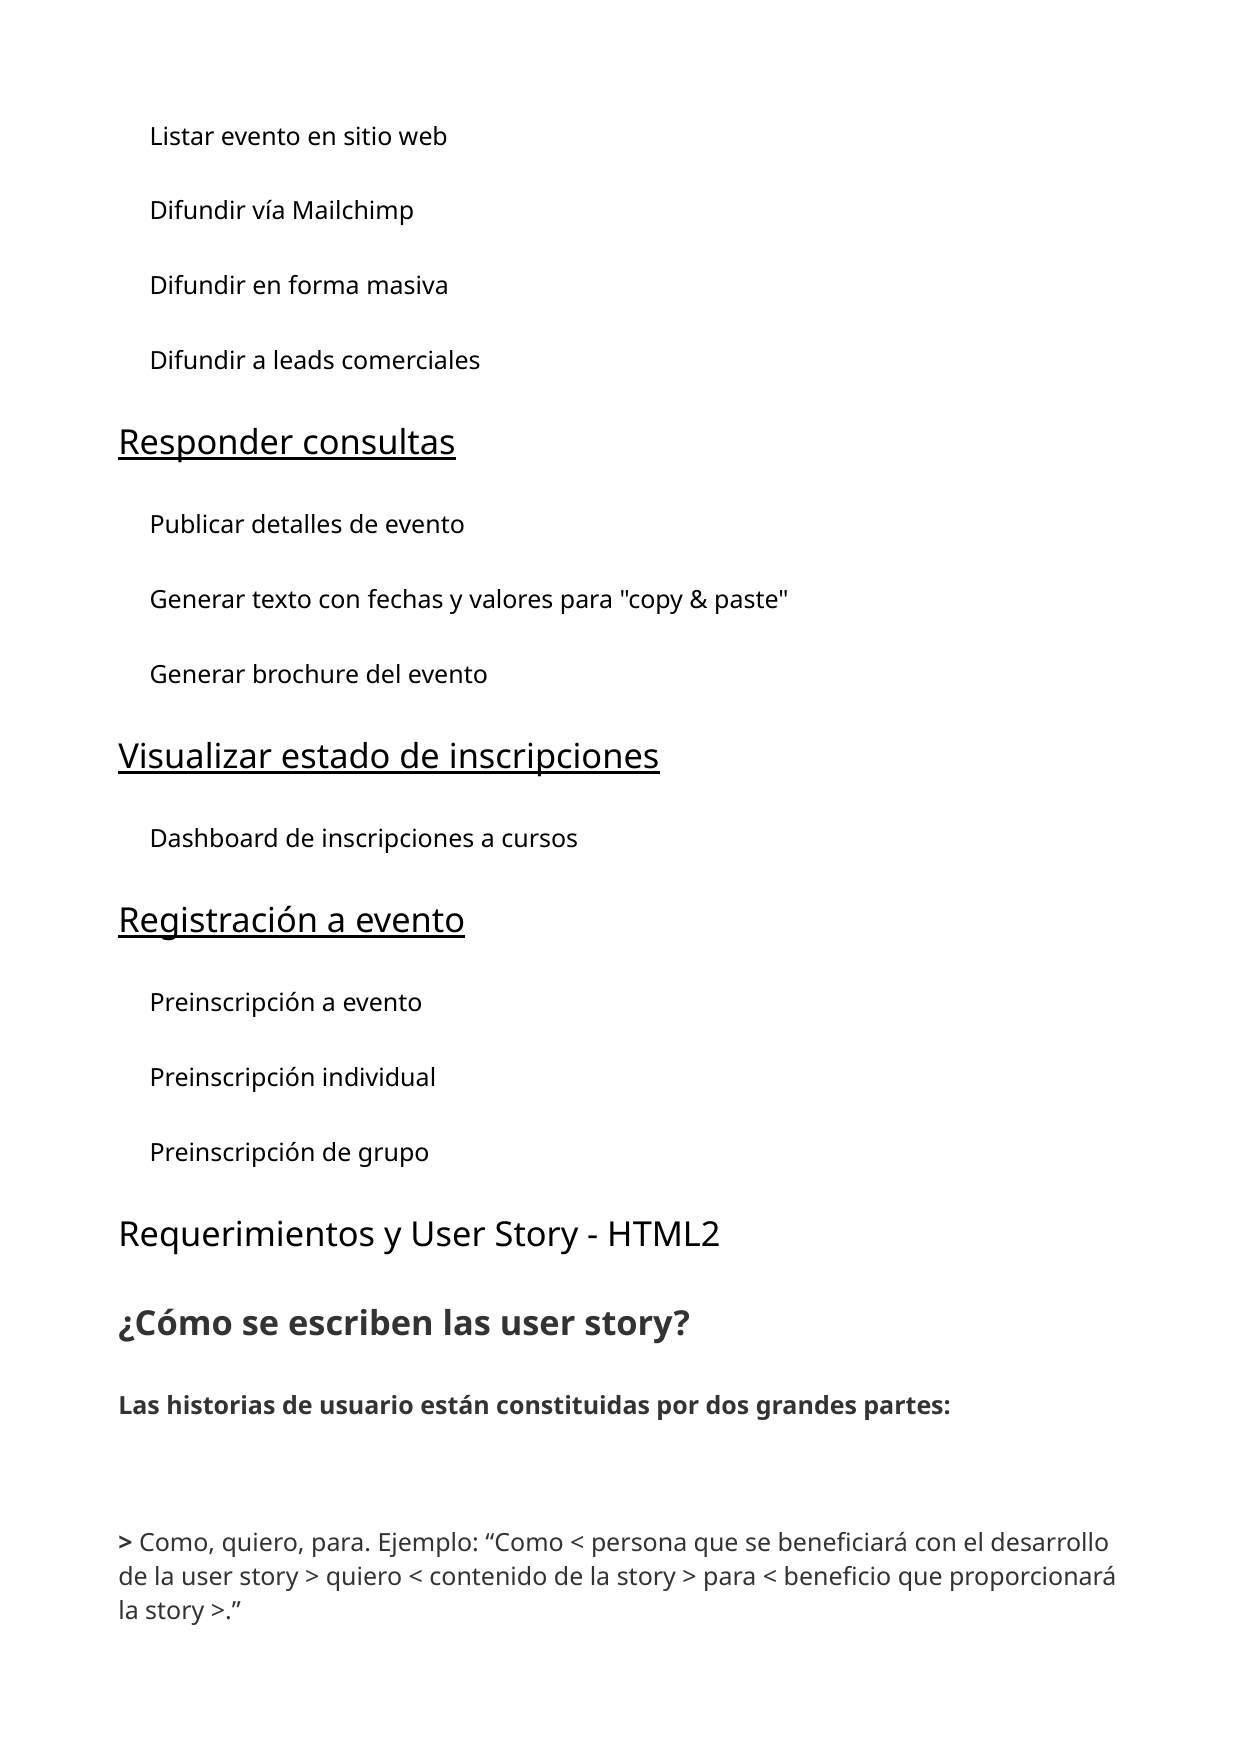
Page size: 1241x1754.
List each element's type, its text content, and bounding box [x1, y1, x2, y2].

subtitle Responder consultas [118, 418, 1122, 464]
subtitle Preinscripción a evento [149, 984, 1122, 1018]
subtitle Difundir vía Mailchimp [149, 193, 1122, 227]
subtitle Publicar detalles de evento [149, 507, 1122, 541]
subtitle ¿Cómo se escriben las user story? [118, 1298, 1122, 1345]
subtitle Difundir a leads comerciales [149, 343, 1122, 377]
text > Como, quiero, para. Ejemplo: “Como < persona que se beneficiará con el desarrollo de la user story > quiero < contenido de la story > para < beneficio que proporcionará la story >.” [118, 1525, 1122, 1627]
text Requerimientos y User Story - HTML2 [118, 1209, 1122, 1256]
subtitle Preinscripción de grupo [149, 1134, 1122, 1168]
subtitle Preinscripción individual [149, 1059, 1122, 1093]
subtitle Difundir en forma masiva [149, 268, 1122, 302]
text Las historias de usuario están constituidas por dos grandes partes: [118, 1387, 1122, 1421]
subtitle Generar brochure del evento [149, 657, 1122, 691]
subtitle Listar evento en sitio web [149, 118, 1122, 152]
subtitle Dashboard de inscripciones a cursos [149, 821, 1122, 854]
subtitle Generar texto con fechas y valores para "copy & paste" [149, 582, 1122, 616]
subtitle Registración a evento [118, 895, 1122, 942]
subtitle Visualizar estado de inscripciones [118, 731, 1122, 778]
